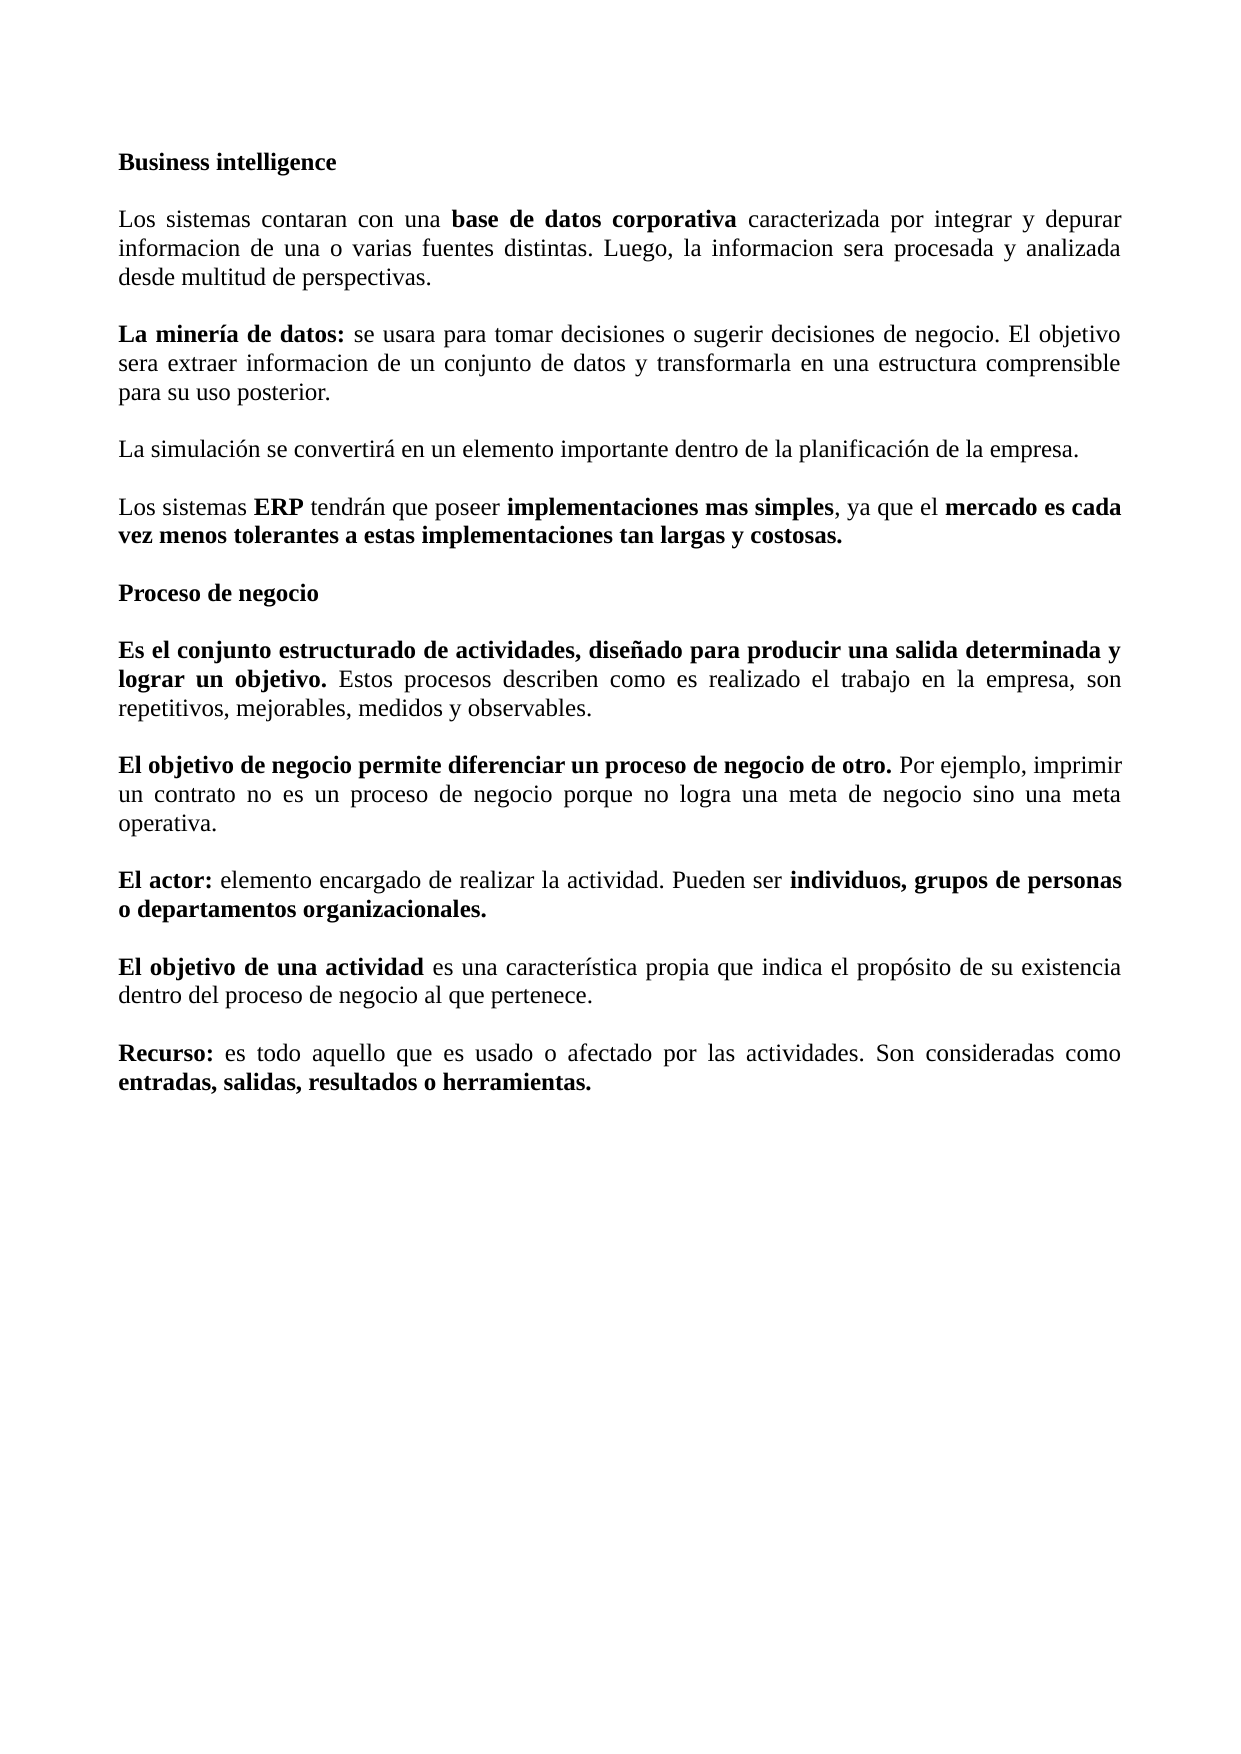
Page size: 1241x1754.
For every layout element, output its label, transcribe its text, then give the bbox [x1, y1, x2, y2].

text Los sistemas contaran con una base de datos corporativa caracterizada por integrar y depurar informacion de una o varias fuentes distintas. Luego, la informacion sera procesada y analizada desde multitud de perspectivas. [118, 204, 1122, 291]
text Proceso de negocio [118, 578, 1122, 607]
text Business intelligence [118, 147, 1122, 176]
text Es el conjunto estructurado de actividades, diseñado para producir una salida determinada y lograr un objetivo. Estos procesos describen como es realizado el trabajo en la empresa, son repetitivos, mejorables, medidos y observables. [118, 636, 1122, 722]
text La simulación se convertirá en un elemento importante dentro de la planificación de la empresa. [118, 434, 1122, 463]
text Recurso: es todo aquello que es usado o afectado por las actividades. Son consideradas como entradas, salidas, resultados o herramientas. [118, 1038, 1122, 1096]
text Los sistemas ERP tendrán que poseer implementaciones mas simples, ya que el mercado es cada vez menos tolerantes a estas implementaciones tan largas y costosas. [118, 492, 1122, 549]
text El actor: elemento encargado de realizar la actividad. Pueden ser individuos, grupos de personas o departamentos organizacionales. [118, 866, 1122, 923]
text La minería de datos: se usara para tomar decisiones o sugerir decisiones de negocio. El objetivo sera extraer informacion de un conjunto de datos y transformarla en una estructura comprensible para su uso posterior. [118, 319, 1122, 406]
text El objetivo de negocio permite diferenciar un proceso de negocio de otro. Por ejemplo, imprimir un contrato no es un proceso de negocio porque no logra una meta de negocio sino una meta operativa. [118, 751, 1122, 837]
text El objetivo de una actividad es una característica propia que indica el propósito de su existencia dentro del proceso de negocio al que pertenece. [118, 952, 1122, 1009]
